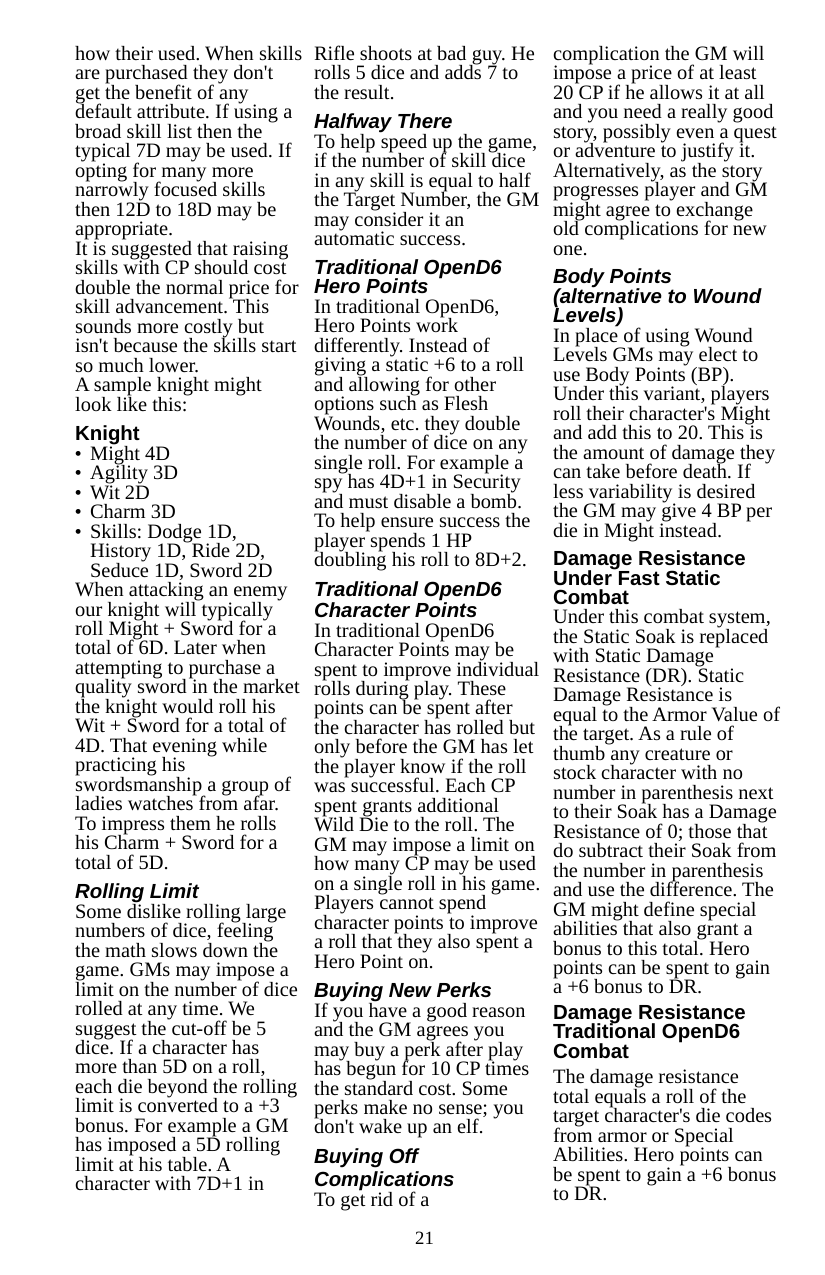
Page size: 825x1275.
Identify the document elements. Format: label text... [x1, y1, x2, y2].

text In place of using Wound Levels GMs may elect to use Body Points (BP). Under this variant, players roll their character's Might and add this to 20. This is the amount of damage they can take before death. If less variability is desired the GM may give 4 BP per die in Might instead. [553, 327, 780, 541]
text Under this combat system, the Static Soak is replaced with Static Damage Resistance (DR). Static Damage Resistance is equal to the Armor Value of the target. As a rule of thumb any creature or stock character with no number in parenthesis next to their Soak has a Damage Resistance of 0; those that do subtract their Soak from the number in parenthesis and use the difference. The GM might define special abilities that also grant a bonus to this total. Hero points can be spent to gain a +6 bonus to DR. [553, 608, 780, 998]
subtitle Rolling Limit [75, 879, 302, 903]
subtitle Knight [75, 421, 302, 444]
text It is suggested that raising skills with CP should cost double the normal price for skill advancement. This sounds more costly but isn't because the skills start so much lower. [75, 240, 302, 376]
text complication the GM will impose a price of at least 20 CP if he allows it at all and you need a really good story, possibly even a quest or adventure to justify it. Alternatively, as the story progresses player and GM might agree to exchange old complications for new one. [553, 45, 780, 259]
list Charm 3D [75, 503, 302, 522]
text In traditional OpenD6, Hero Points work differently. Instead of giving a static +6 to a roll and allowing for other options such as Flesh Wounds, etc. they double the number of dice on any single roll. For example a spy has 4D+1 in Security and must disable a bomb. To help ensure success the player spends 1 HP doubling his roll to 8D+2. [314, 298, 541, 570]
subtitle Halfway There [314, 109, 541, 133]
subtitle Buying New Perks [314, 978, 541, 1002]
list Wit 2D [75, 483, 302, 503]
text A sample knight might look like this: [75, 376, 302, 415]
text To get rid of a [314, 1191, 541, 1210]
list Agility 3D [75, 464, 302, 483]
text To help speed up the game, if the number of skill dice in any skill is equal to half the Target Number, the GM may consider it an automatic success. [314, 133, 541, 250]
subtitle Body Points (alternative to Wound Levels) [553, 268, 780, 327]
text If you have a good reason and the GM agrees you may buy a perk after play has begun for 10 CP times the standard cost. Some perks make no sense; you don't wake up an elf. [314, 1002, 541, 1138]
subtitle Traditional OpenD6 Character Points [314, 579, 541, 621]
text When attacking an enemy our knight will typically roll Might + Sword for a total of 6D. Later when attempting to purchase a quality sword in the market the knight would roll his Wit + Sword for a total of 4D. That evening while practicing his swordsmanship a group of ladies watches from afar. To impress them he rolls his Charm + Sword for a total of 5D. [75, 581, 302, 873]
text Some dislike rolling large numbers of dice, feeling the math slows down the game. GMs may impose a limit on the number of dice rolled at any time. We suggest the cut-off be 5 dice. If a character has more than 5D on a roll, each die beyond the rolling limit is converted to a +3 bonus. For example a GM has imposed a 5D rolling limit at his table. A character with 7D+1 in [75, 903, 302, 1195]
subtitle Buying Off Complications [314, 1144, 541, 1191]
text In traditional OpenD6 Character Points may be spent to improve individual rolls during play. These points can be spent after the character has rolled but only before the GM has let the player know if the roll was successful. Each CP spent grants additional Wild Die to the roll. The GM may impose a limit on how many CP may be used on a single roll in his game. Players cannot spend character points to improve a roll that they also spent a Hero Point on. [314, 621, 541, 972]
list Skills: Dodge 1D, History 1D, Ride 2D, Seduce 1D, Sword 2D [75, 522, 302, 581]
text how their used. When skills are purchased they don't get the benefit of any default attribute. If using a broad skill list then the typical 7D may be used. If opting for many more narrowly focused skills then 12D to 18D may be appropriate. [75, 45, 302, 240]
list Might 4D [75, 444, 302, 464]
subtitle Damage Resistance Under Fast Static Combat [553, 550, 780, 608]
subtitle Damage Resistance Traditional OpenD6 Combat [553, 1004, 780, 1062]
text Rifle shoots at bad guy. He rolls 5 dice and adds 7 to the result. [314, 45, 541, 103]
subtitle Traditional OpenD6 Hero Points [314, 259, 541, 298]
text The damage resistance total equals a roll of the target character's die codes from armor or Special Abilities. Hero points can be spent to gain a +6 bonus to DR. [553, 1068, 780, 1205]
